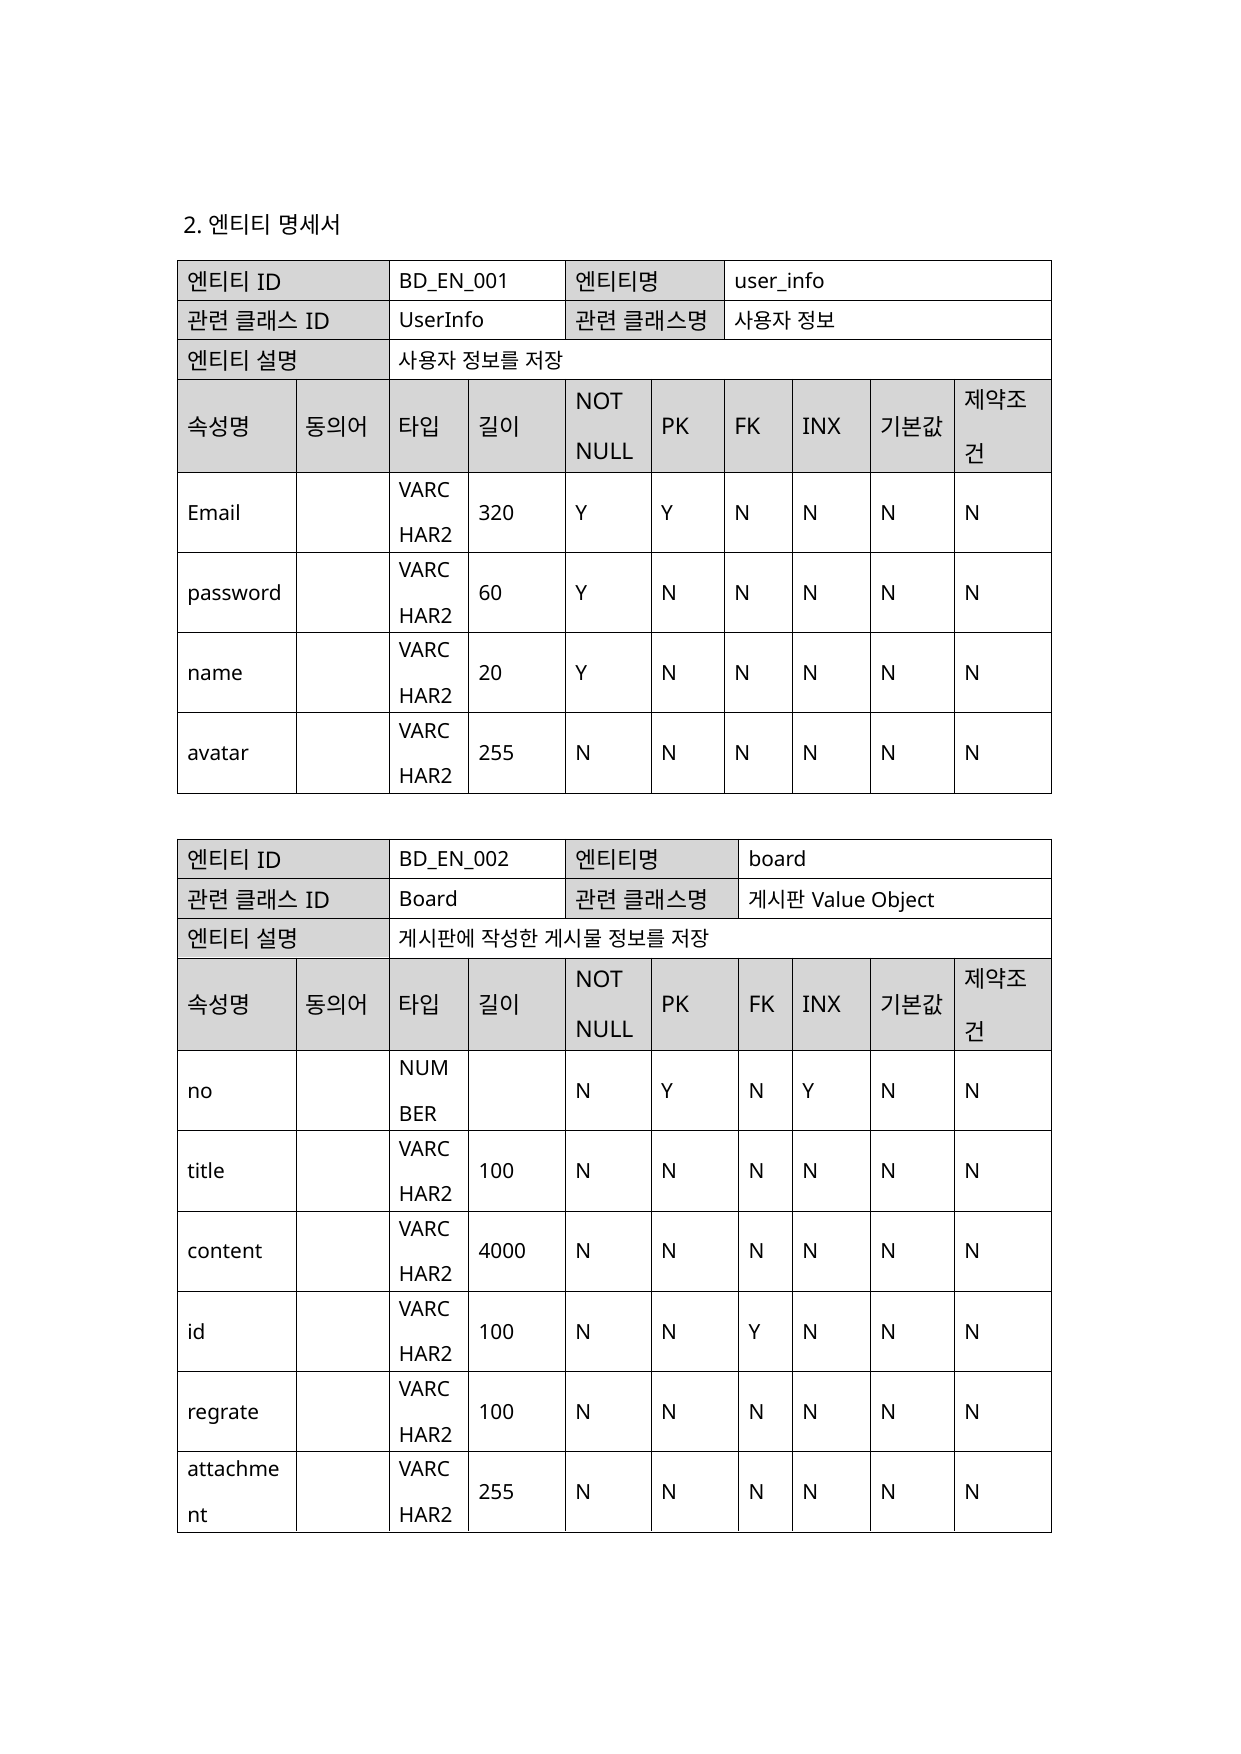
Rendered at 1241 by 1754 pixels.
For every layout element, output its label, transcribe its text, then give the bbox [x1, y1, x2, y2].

table_cell N [652, 633, 724, 712]
table_cell FK [725, 380, 792, 472]
table_header 엔티티명 [566, 261, 724, 300]
table_cell INX [793, 959, 870, 1050]
table_cell VARCHAR2 [390, 553, 468, 632]
table_cell N [793, 473, 870, 552]
table_cell 사용자 정보 [725, 301, 1051, 339]
table_header BD_EN_002 [390, 840, 565, 878]
table_cell N [793, 1292, 870, 1371]
table_cell N [871, 1051, 954, 1130]
table_cell Email [178, 473, 296, 552]
table_cell 100 [469, 1292, 565, 1371]
table_cell N [739, 1131, 792, 1211]
table_cell Board [390, 879, 565, 918]
table_cell N [739, 1372, 792, 1451]
table_cell 제약조건 [955, 380, 1051, 472]
table_cell N [566, 713, 651, 792]
table_cell [297, 1131, 389, 1211]
table_cell N [955, 473, 1051, 552]
table_cell N [955, 633, 1051, 712]
table_cell 게시판에 작성한 게시물 정보를 저장 [390, 919, 1051, 957]
table_cell INX [793, 380, 870, 472]
table_cell FK [739, 959, 792, 1050]
table_header 엔티티명 [566, 840, 738, 878]
table_cell 게시판 Value Object [739, 879, 1051, 918]
table_cell N [793, 1131, 870, 1211]
table_cell N [652, 1452, 738, 1531]
table_cell name [178, 633, 296, 712]
table_cell N [955, 1131, 1051, 1211]
table_cell 제약조건 [955, 959, 1051, 1050]
table_cell 타입 [390, 380, 468, 472]
table_cell VARCHAR2 [390, 713, 468, 792]
table_cell Y [793, 1051, 870, 1130]
table_cell N [725, 713, 792, 792]
table_cell 관련 클래스 ID [178, 301, 389, 339]
table_cell N [725, 473, 792, 552]
table_cell 타입 [390, 959, 468, 1050]
table_cell N [871, 633, 954, 712]
table_cell N [793, 1212, 870, 1291]
table_cell N [652, 713, 724, 792]
table_header BD_EN_001 [390, 261, 565, 300]
table_cell VARCHAR2 [390, 1452, 468, 1531]
table_cell N [871, 1292, 954, 1371]
table_cell PK [652, 959, 738, 1050]
table_cell N [652, 1292, 738, 1371]
table_cell PK [652, 380, 724, 472]
table_cell VARCHAR2 [390, 1131, 468, 1211]
table_cell N [566, 1212, 651, 1291]
table_cell N [566, 1372, 651, 1451]
table_cell [297, 1452, 389, 1531]
table_cell id [178, 1292, 296, 1371]
table_cell 속성명 [178, 380, 296, 472]
table_cell N [955, 553, 1051, 632]
table_cell N [955, 1372, 1051, 1451]
table_header 엔티티 ID [178, 840, 389, 878]
table_cell NOT NULL [566, 959, 651, 1050]
table_cell [469, 1051, 565, 1130]
table_cell [297, 1212, 389, 1291]
table_cell N [871, 1372, 954, 1451]
table_cell 255 [469, 1452, 565, 1531]
table_cell password [178, 553, 296, 632]
table_cell Y [652, 1051, 738, 1130]
table_cell VARCHAR2 [390, 1292, 468, 1371]
table_cell content [178, 1212, 296, 1291]
table_cell 60 [469, 553, 565, 632]
table_cell [297, 553, 389, 632]
table_cell [297, 713, 389, 792]
table_cell attachment [178, 1452, 296, 1531]
table_cell N [871, 1131, 954, 1211]
table_cell Y [566, 473, 651, 552]
table_cell N [793, 713, 870, 792]
table_cell N [955, 1051, 1051, 1130]
table_cell 320 [469, 473, 565, 552]
table_cell N [871, 1452, 954, 1531]
table_cell N [725, 553, 792, 632]
table_cell N [955, 1452, 1051, 1531]
table_cell N [652, 553, 724, 632]
table_header user_info [725, 261, 1051, 300]
table_cell N [955, 713, 1051, 792]
table_cell N [652, 1131, 738, 1211]
table_cell N [793, 553, 870, 632]
table_cell 100 [469, 1131, 565, 1211]
table_cell N [955, 1212, 1051, 1291]
table_cell title [178, 1131, 296, 1211]
table_cell VARCHAR2 [390, 633, 468, 712]
table_cell 동의어 [297, 959, 389, 1050]
table_cell N [652, 1212, 738, 1291]
table_cell [297, 1051, 389, 1130]
table_cell N [652, 1372, 738, 1451]
table_cell VARCHAR2 [390, 473, 468, 552]
table_cell NUMBER [390, 1051, 468, 1130]
table_cell 255 [469, 713, 565, 792]
table_cell N [566, 1452, 651, 1531]
table_cell N [793, 1452, 870, 1531]
table_header 엔티티 ID [178, 261, 389, 300]
table_cell NOT NULL [566, 380, 651, 472]
table_cell N [955, 1292, 1051, 1371]
table_cell 20 [469, 633, 565, 712]
table_cell UserInfo [390, 301, 565, 339]
table_cell 길이 [469, 959, 565, 1050]
table_header board [739, 840, 1051, 878]
table_cell N [566, 1131, 651, 1211]
table_cell 엔티티 설명 [178, 919, 389, 957]
table_cell 관련 클래스명 [566, 879, 738, 918]
table_cell N [566, 1292, 651, 1371]
table_cell 사용자 정보를 저장 [390, 340, 1051, 379]
table_cell 관련 클래스 ID [178, 879, 389, 918]
table_cell 4000 [469, 1212, 565, 1291]
table_cell 100 [469, 1372, 565, 1451]
table_cell Y [566, 553, 651, 632]
table_cell [297, 1292, 389, 1371]
table_cell N [871, 713, 954, 792]
table_cell Y [739, 1292, 792, 1371]
table_cell 기본값 [871, 959, 954, 1050]
table_cell [297, 473, 389, 552]
table_cell [297, 1372, 389, 1451]
table_cell 속성명 [178, 959, 296, 1050]
table_cell avatar [178, 713, 296, 792]
table_cell N [739, 1212, 792, 1291]
table_cell N [793, 1372, 870, 1451]
table_cell no [178, 1051, 296, 1130]
table_cell Y [566, 633, 651, 712]
table_cell N [793, 633, 870, 712]
table_cell regrate [178, 1372, 296, 1451]
table_cell 동의어 [297, 380, 389, 472]
table_cell N [871, 473, 954, 552]
table_cell [297, 633, 389, 712]
table_cell VARCHAR2 [390, 1372, 468, 1451]
table_cell VARCHAR2 [390, 1212, 468, 1291]
table_cell 길이 [469, 380, 565, 472]
table_cell 기본값 [871, 380, 954, 472]
table_cell N [871, 553, 954, 632]
table_cell 관련 클래스명 [566, 301, 724, 339]
table_cell Y [652, 473, 724, 552]
text 2. 엔티티 명세서 [177, 207, 1063, 240]
table_cell N [739, 1051, 792, 1130]
table_cell N [566, 1051, 651, 1130]
table_cell N [725, 633, 792, 712]
table_cell N [739, 1452, 792, 1531]
table_cell N [871, 1212, 954, 1291]
table_cell 엔티티 설명 [178, 340, 389, 379]
